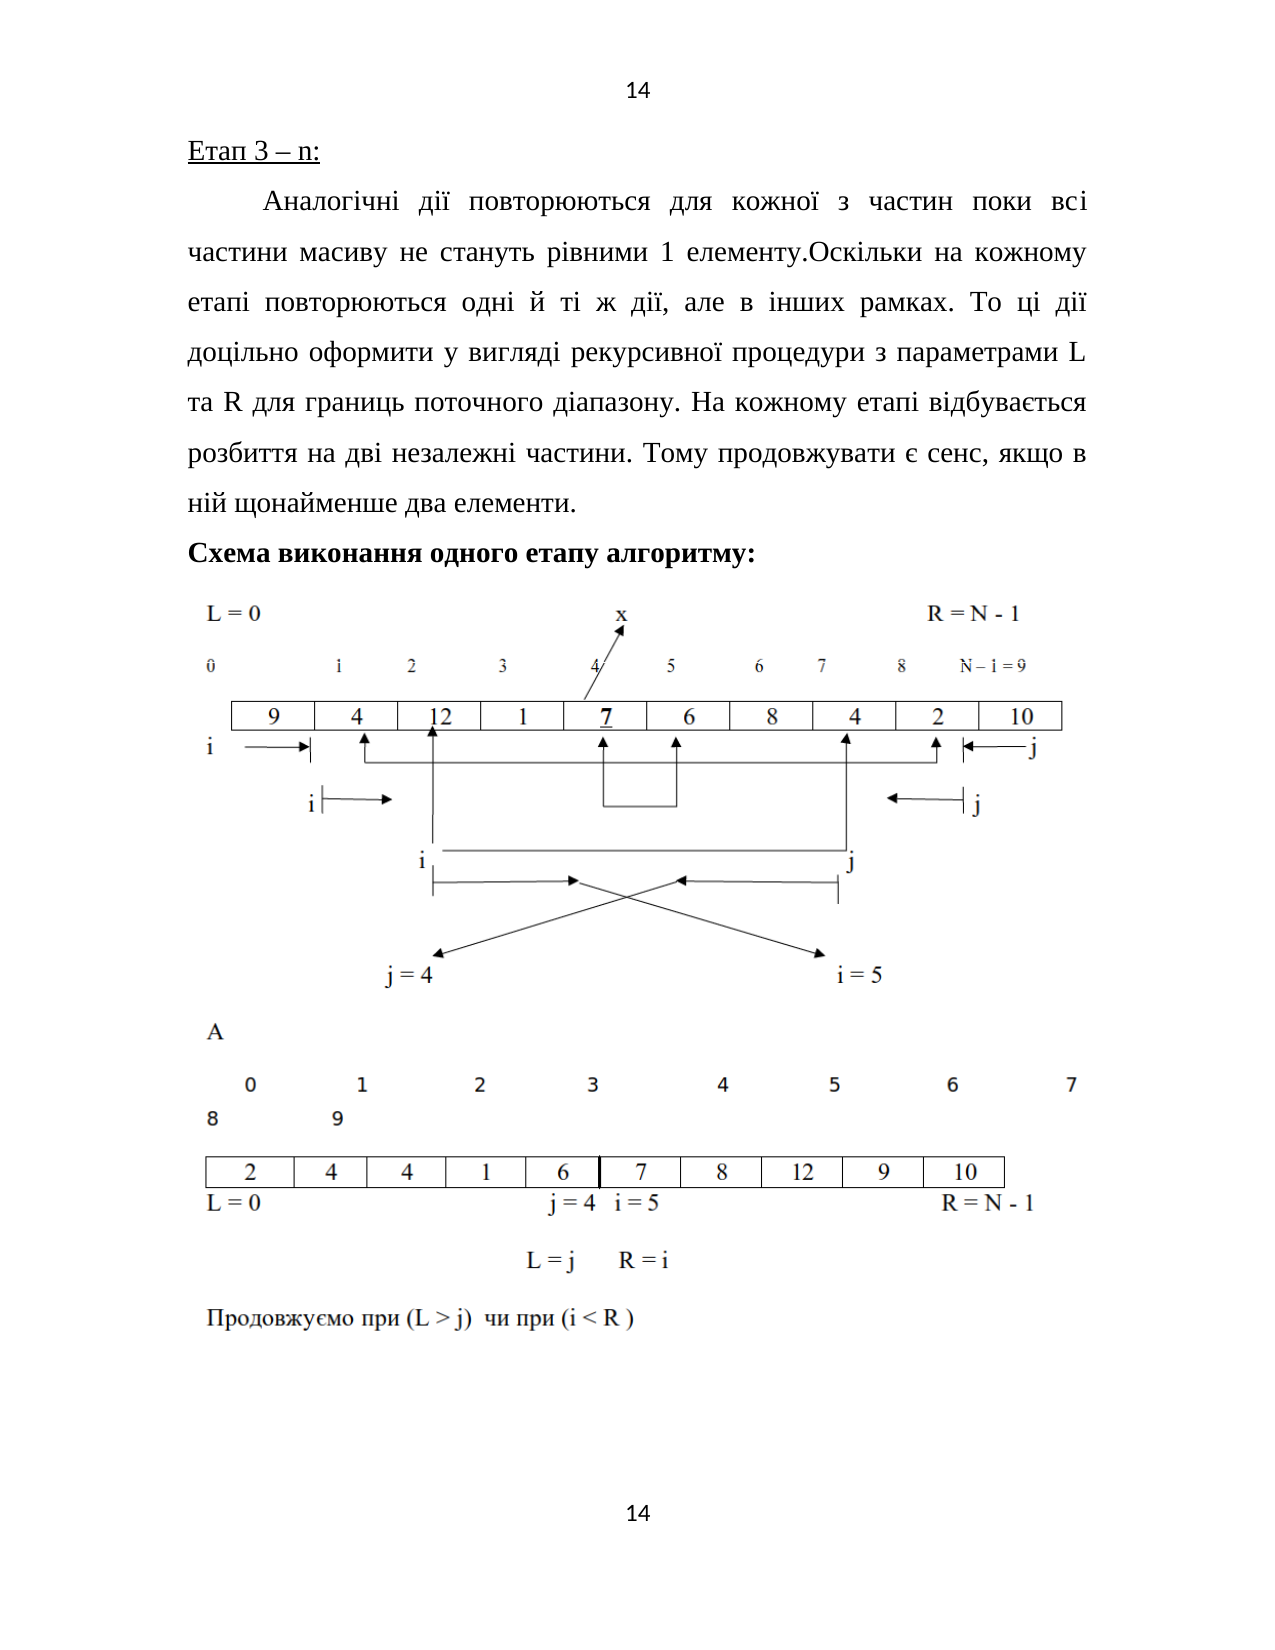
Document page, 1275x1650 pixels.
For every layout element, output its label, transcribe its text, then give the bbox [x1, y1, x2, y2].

text Схема виконання одного етапу алгоритму: [187, 536, 1087, 569]
text Етап 3 – n: [187, 133, 1087, 167]
picture [187, 585, 1088, 1343]
text Аналогічні дії повторюються для кожної з частин поки всi частини масиву не стануть рівними 1 елементу.Оскільки на кожному етапі повторюються одні й ті ж дії, але в інших рамках. То ці дії доцільно оформити у вигляді рекурсивної процедури з параметрами L та R для границь поточного діапазону. На кожному етапі відбувається розбиття на дві незалежні частини. Тому продовжувати є сенс, якщо в ній щонайменше два елементи. [187, 183, 1087, 519]
